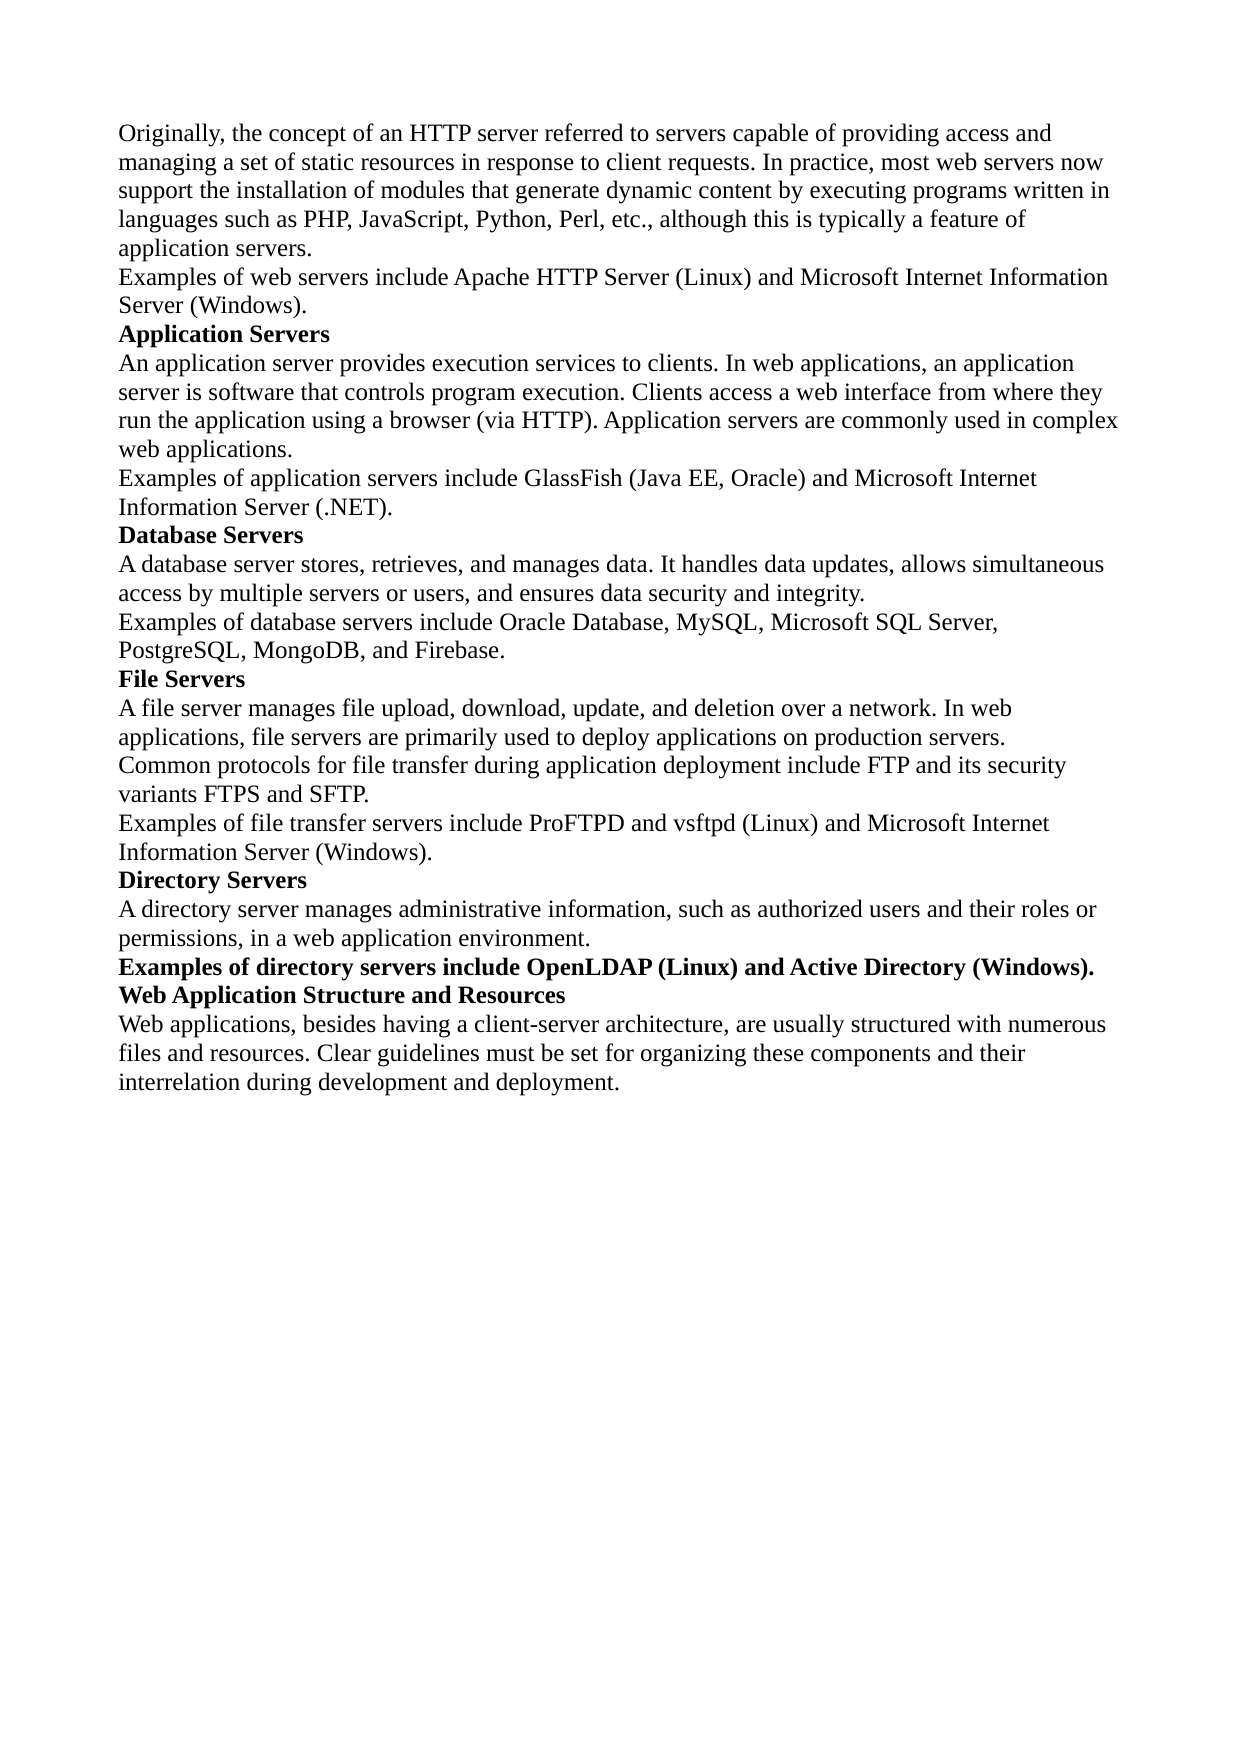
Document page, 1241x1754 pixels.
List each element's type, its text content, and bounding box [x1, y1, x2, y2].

text Examples of directory servers include OpenLDAP (Linux) and Active Directory (Windows). [118, 952, 1122, 981]
text Examples of file transfer servers include ProFTPD and vsftpd (Linux) and Microsoft Internet Information Server (Windows). [118, 808, 1122, 866]
text Database Servers [118, 521, 1122, 549]
text A database server stores, retrieves, and manages data. It handles data updates, allows simultaneous access by multiple servers or users, and ensures data security and integrity. [118, 549, 1122, 607]
text Web Application Structure and Resources [118, 981, 1122, 1009]
text A file server manages file upload, download, update, and deletion over a network. In web applications, file servers are primarily used to deploy applications on production servers. [118, 693, 1122, 751]
text Examples of application servers include GlassFish (Java EE, Oracle) and Microsoft Internet Information Server (.NET). [118, 463, 1122, 521]
text Originally, the concept of an HTTP server referred to servers capable of providing access and managing a set of static resources in response to client requests. In practice, most web servers now support the installation of modules that generate dynamic content by executing programs written in languages such as PHP, JavaScript, Python, Perl, etc., although this is typically a feature of application servers. [118, 118, 1122, 262]
text An application server provides execution services to clients. In web applications, an application server is software that controls program execution. Clients access a web interface from where they run the application using a browser (via HTTP). Application servers are commonly used in complex web applications. [118, 348, 1122, 463]
text Application Servers [118, 319, 1122, 348]
text Examples of web servers include Apache HTTP Server (Linux) and Microsoft Internet Information Server (Windows). [118, 262, 1122, 319]
text Common protocols for file transfer during application deployment include FTP and its security variants FTPS and SFTP. [118, 751, 1122, 808]
text Web applications, besides having a client-server architecture, are usually structured with numerous files and resources. Clear guidelines must be set for organizing these components and their interrelation during development and deployment. [118, 1009, 1122, 1096]
text File Servers [118, 664, 1122, 693]
text Directory Servers [118, 866, 1122, 894]
text Examples of database servers include Oracle Database, MySQL, Microsoft SQL Server, PostgreSQL, MongoDB, and Firebase. [118, 607, 1122, 664]
text A directory server manages administrative information, such as authorized users and their roles or permissions, in a web application environment. [118, 894, 1122, 952]
